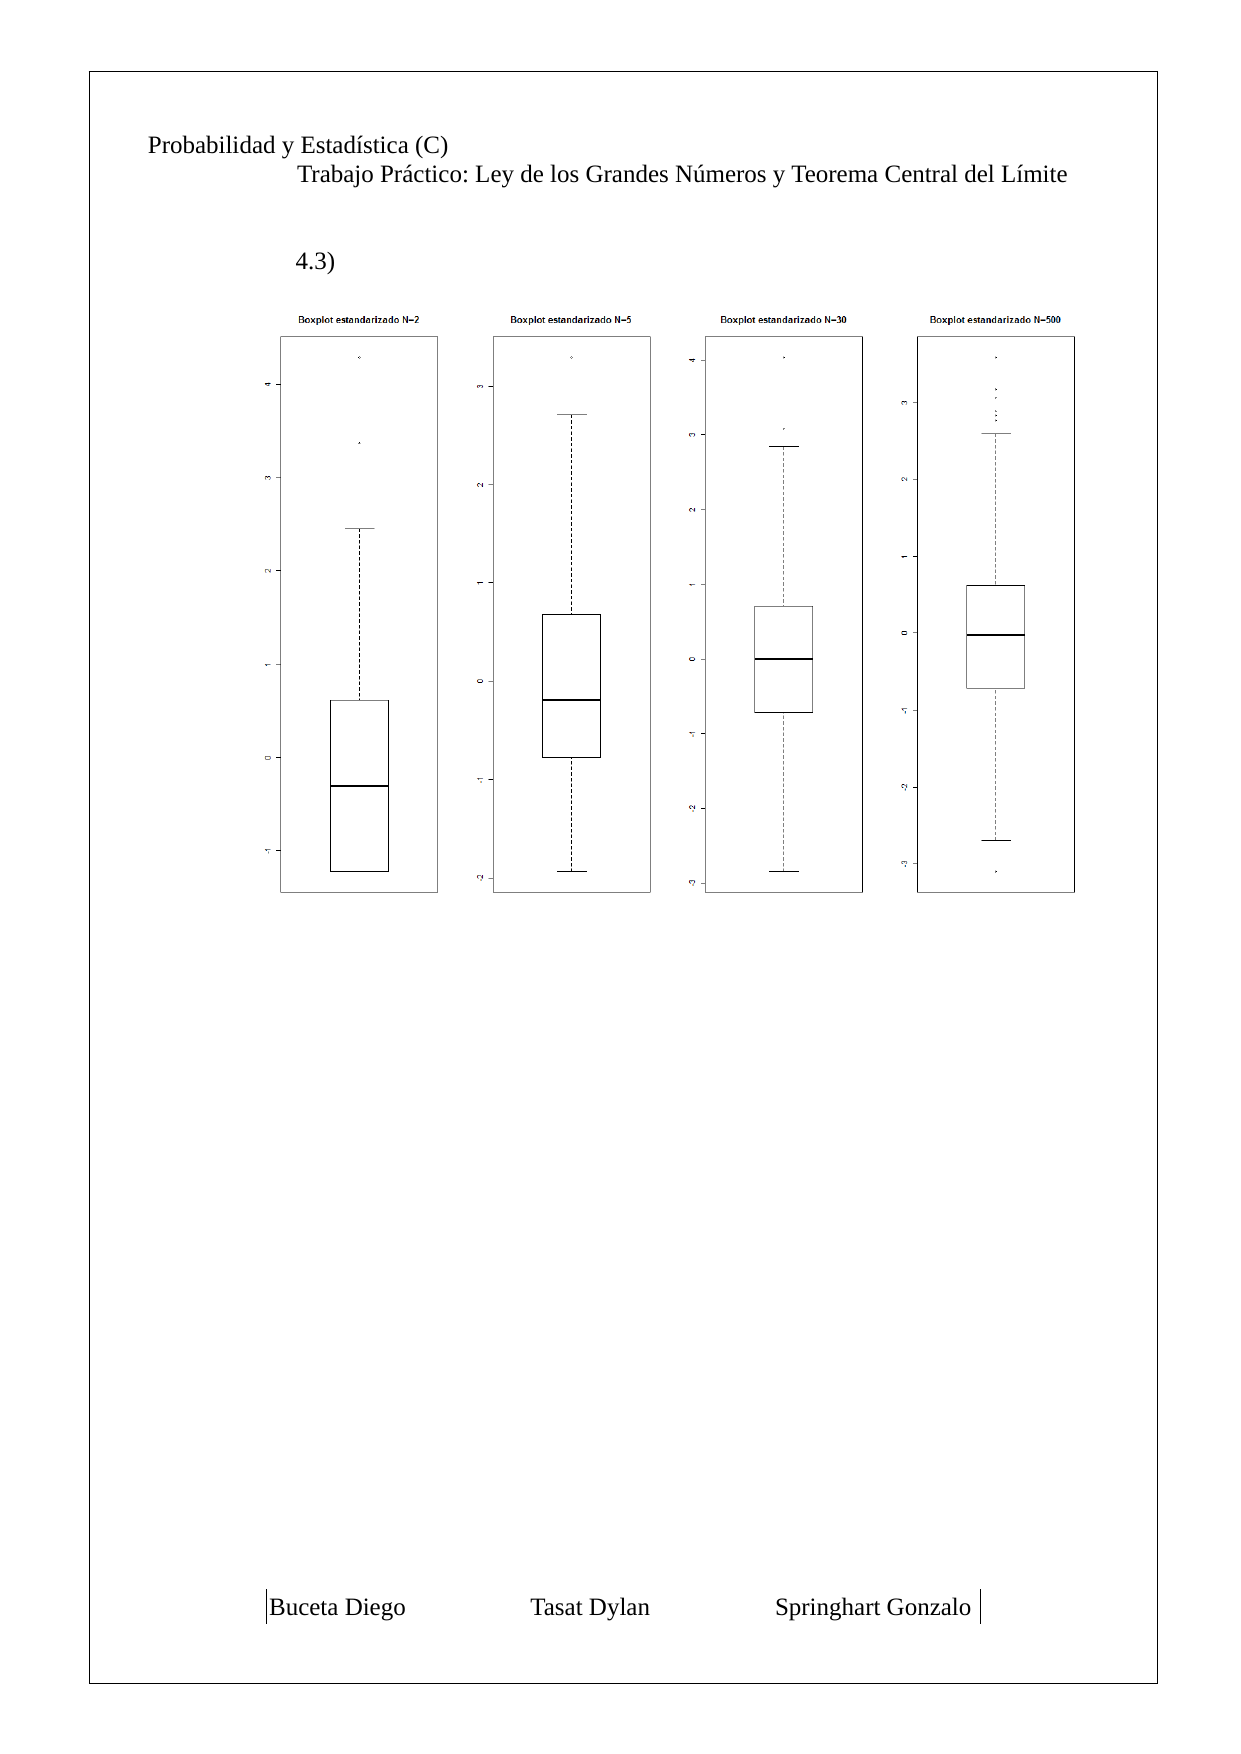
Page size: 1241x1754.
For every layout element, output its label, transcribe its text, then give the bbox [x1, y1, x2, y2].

picture [249, 306, 1083, 905]
text 4.3) [148, 246, 1098, 274]
